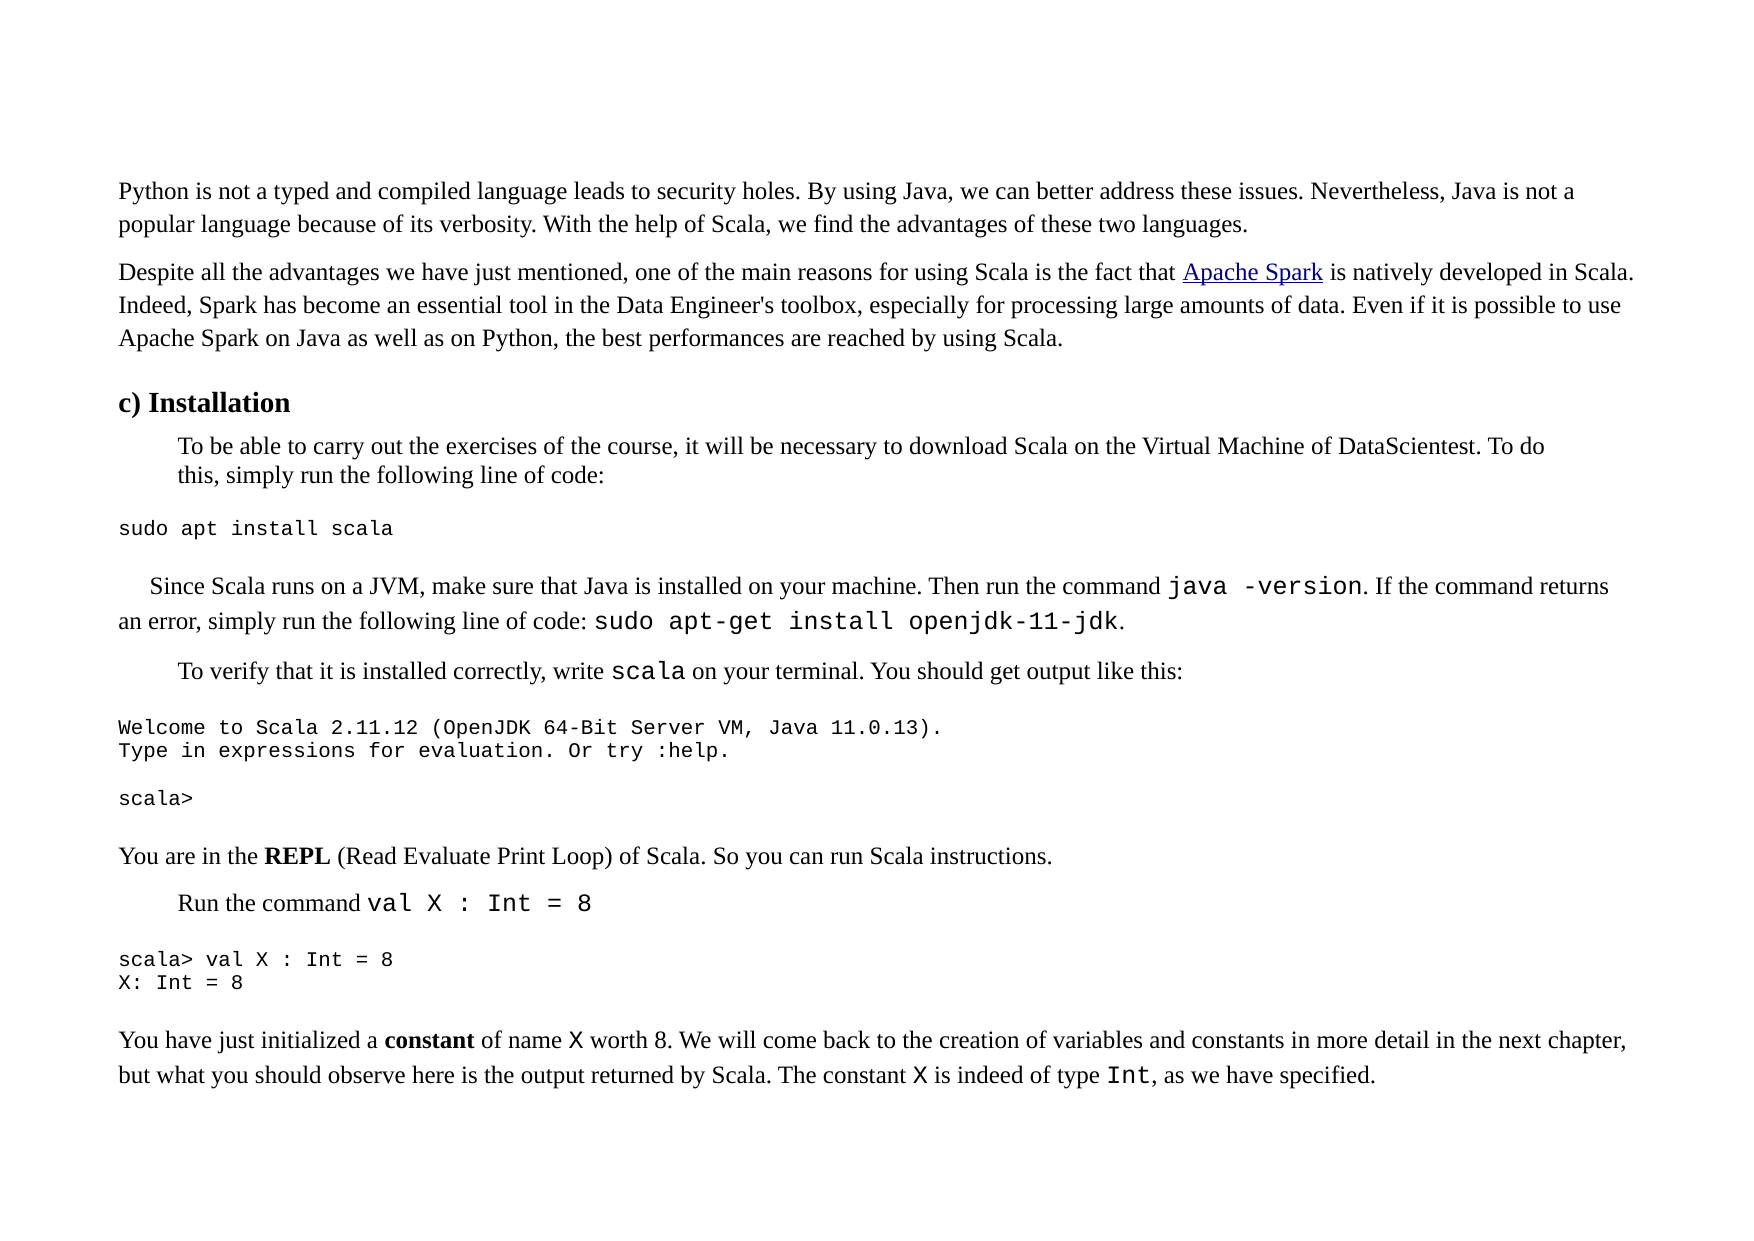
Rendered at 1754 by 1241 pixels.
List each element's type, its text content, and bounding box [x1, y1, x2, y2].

text Run the command val X : Int = 8 [177, 888, 1577, 919]
text Type in expressions for evaluation. Or try :help. [118, 740, 1636, 764]
text Welcome to Scala 2.11.12 (OpenJDK 64-Bit Server VM, Java 11.0.13). [118, 717, 1636, 740]
text To verify that it is installed correctly, write scala on your terminal. You should get output like this: [177, 656, 1577, 687]
text sudo apt install scala [118, 518, 1636, 542]
text Since Scala runs on a JVM, make sure that Java is installed on your machine. Then run the command java -version. If the command returns an error, simply run the following line of code: sudo apt-get install openjdk-11-jdk. [118, 571, 1636, 637]
text scala> val X : Int = 8 [118, 949, 1636, 972]
text You are in the REPL (Read Evaluate Print Loop) of Scala. So you can run Scala instructions. [118, 841, 1636, 869]
text To be able to carry out the exercises of the course, it will be necessary to download Scala on the Virtual Machine of DataScientest. To do this, simply run the following line of code: [177, 431, 1577, 489]
text X: Int = 8 [118, 972, 1636, 996]
subtitle c) Installation [118, 385, 1636, 419]
text You have just initialized a constant of name X worth 8. We will come back to the creation of variables and constants in more detail in the next chapter, but what you should observe here is the output returned by Scala. The constant X is indeed of type Int, as we have specified. [118, 1026, 1636, 1091]
text Despite all the advantages we have just mentioned, one of the main reasons for using Scala is the fact that Apache Spark is natively developed in Scala. Indeed, Spark has become an essential tool in the Data Engineer's toolbox, especially for processing large amounts of data. Even if it is possible to use Apache Spark on Java as well as on Python, the best performances are reached by using Scala. [118, 257, 1636, 352]
text Python is not a typed and compiled language leads to security holes. By using Java, we can better address these issues. Nevertheless, Java is not a popular language because of its verbosity. With the help of Scala, we find the advantages of these two languages. [118, 176, 1636, 238]
text scala> [118, 788, 1636, 811]
